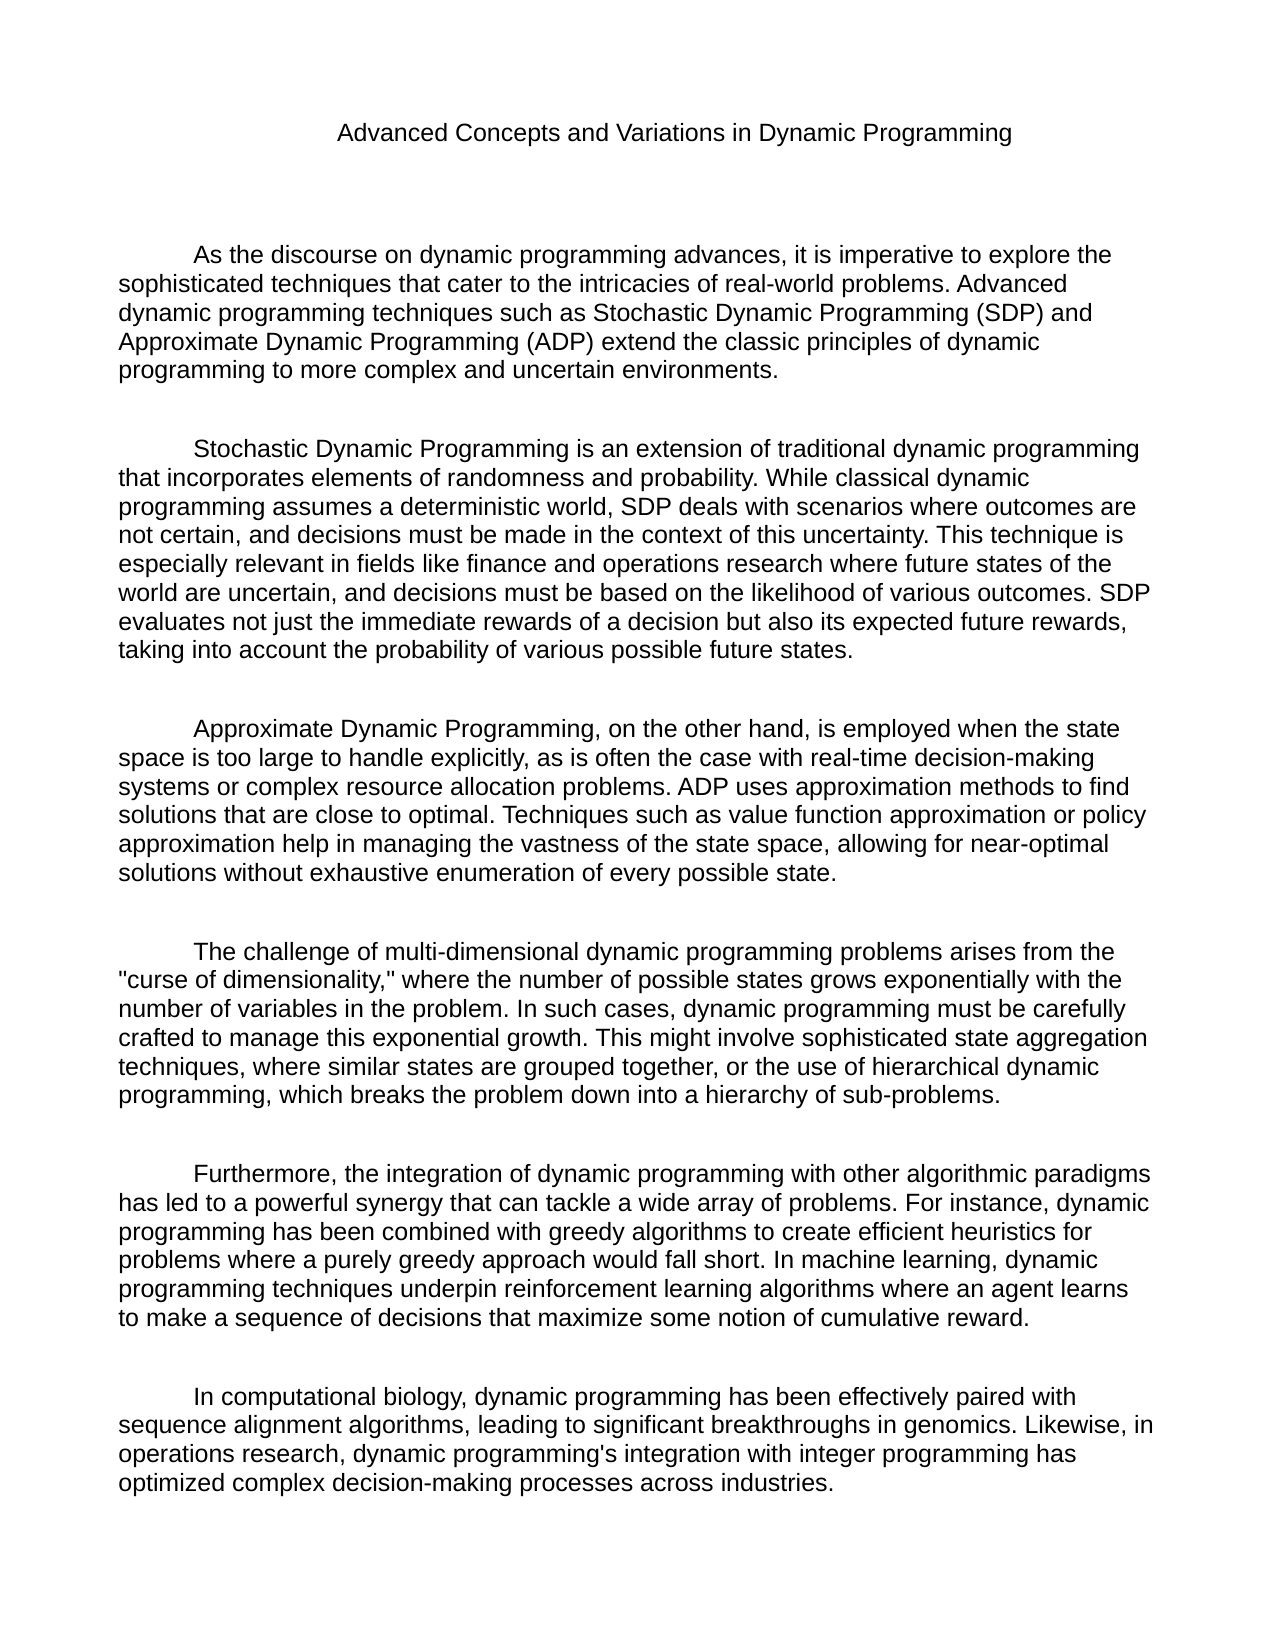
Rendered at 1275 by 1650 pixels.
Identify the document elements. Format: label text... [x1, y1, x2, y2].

text Furthermore, the integration of dynamic programming with other algorithmic paradigms has led to a powerful synergy that can tackle a wide array of problems. For instance, dynamic programming has been combined with greedy algorithms to create efficient heuristics for problems where a purely greedy approach would fall short. In machine learning, dynamic programming techniques underpin reinforcement learning algorithms where an agent learns to make a sequence of decisions that maximize some notion of cumulative reward. [118, 1159, 1157, 1331]
text Advanced Concepts and Variations in Dynamic Programming [118, 118, 1157, 147]
text As the discourse on dynamic programming advances, it is imperative to explore the sophisticated techniques that cater to the intricacies of real-world problems. Advanced dynamic programming techniques such as Stochastic Dynamic Programming (SDP) and Approximate Dynamic Programming (ADP) extend the classic principles of dynamic programming to more complex and uncertain environments. [118, 240, 1157, 384]
text In computational biology, dynamic programming has been effectively paired with sequence alignment algorithms, leading to significant breakthroughs in genomics. Likewise, in operations research, dynamic programming's integration with integer programming has optimized complex decision-making processes across industries. [118, 1381, 1157, 1496]
text Stochastic Dynamic Programming is an extension of traditional dynamic programming that incorporates elements of randomness and probability. While classical dynamic programming assumes a deterministic world, SDP deals with scenarios where outcomes are not certain, and decisions must be made in the context of this uncertainty. This technique is especially relevant in fields like finance and operations research where future states of the world are uncertain, and decisions must be based on the likelihood of various outcomes. SDP evaluates not just the immediate rewards of a decision but also its expected future rewards, taking into account the probability of various possible future states. [118, 434, 1157, 664]
text The challenge of multi-dimensional dynamic programming problems arises from the "curse of dimensionality," where the number of possible states grows exponentially with the number of variables in the problem. In such cases, dynamic programming must be carefully crafted to manage this exponential growth. This might involve sophisticated state aggregation techniques, where similar states are grouped together, or the use of hierarchical dynamic programming, which breaks the problem down into a hierarchy of sub-problems. [118, 936, 1157, 1109]
text Approximate Dynamic Programming, on the other hand, is employed when the state space is too large to handle explicitly, as is often the case with real-time decision-making systems or complex resource allocation problems. ADP uses approximation methods to find solutions that are close to optimal. Techniques such as value function approximation or policy approximation help in managing the vastness of the state space, allowing for near-optimal solutions without exhaustive enumeration of every possible state. [118, 714, 1157, 886]
